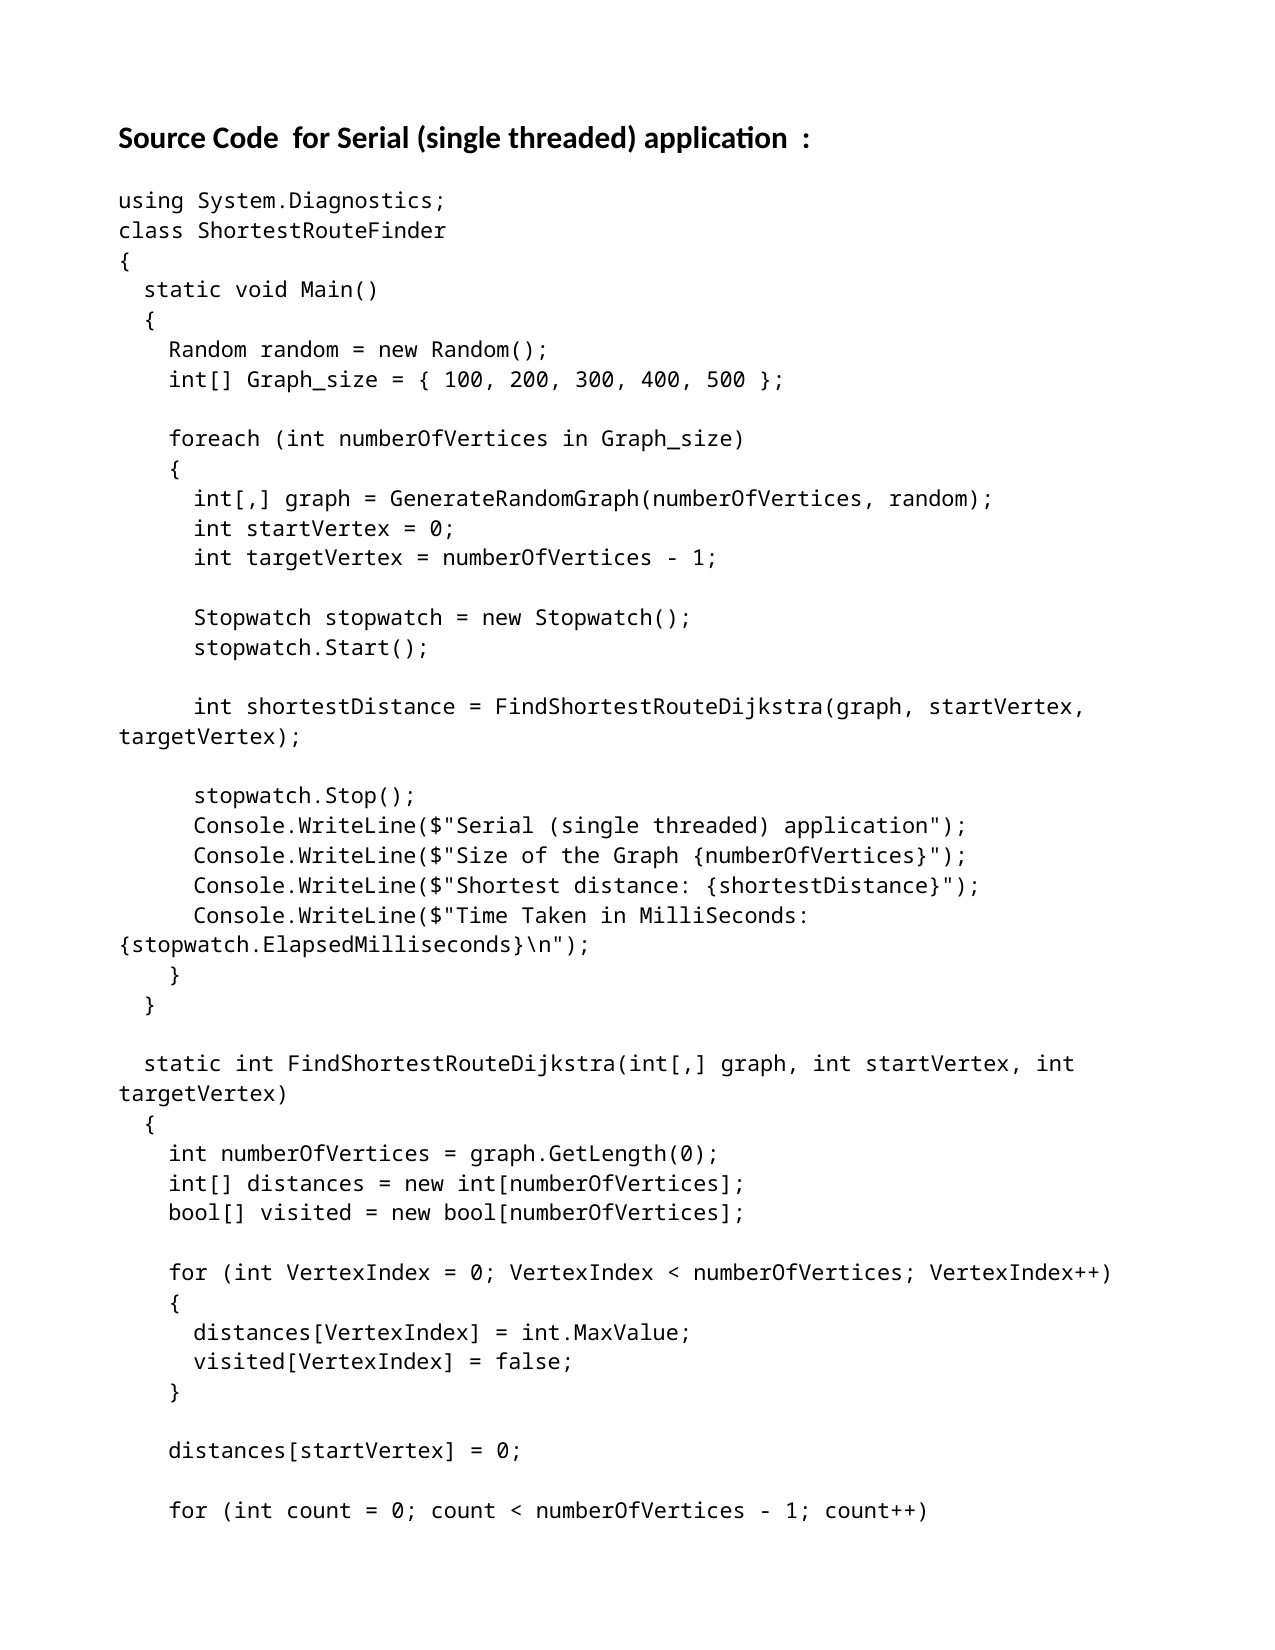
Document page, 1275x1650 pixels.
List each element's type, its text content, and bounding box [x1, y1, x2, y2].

text int targetVertex = numberOfVertices - 1; [118, 542, 1157, 572]
text static void Main() [118, 274, 1157, 304]
text Console.WriteLine($"Shortest distance: {shortestDistance}"); [118, 870, 1157, 899]
text for (int count = 0; count < numberOfVertices - 1; count++) [118, 1495, 1157, 1525]
text int[,] graph = GenerateRandomGraph(numberOfVertices, random); [118, 483, 1157, 513]
text static int FindShortestRouteDijkstra(int[,] graph, int startVertex, int targetVertex) [118, 1048, 1157, 1108]
text bool[] visited = new bool[numberOfVertices]; [118, 1197, 1157, 1227]
text } [118, 1376, 1157, 1406]
text { [118, 453, 1157, 483]
text stopwatch.Stop(); [118, 780, 1157, 810]
text Console.WriteLine($"Serial (single threaded) application"); [118, 810, 1157, 840]
text { [118, 1108, 1157, 1138]
text int startVertex = 0; [118, 513, 1157, 542]
text Source Code for Serial (single threaded) application : [118, 118, 1157, 156]
text distances[startVertex] = 0; [118, 1436, 1157, 1465]
text { [118, 304, 1157, 334]
text for (int VertexIndex = 0; VertexIndex < numberOfVertices; VertexIndex++) [118, 1257, 1157, 1287]
text visited[VertexIndex] = false; [118, 1346, 1157, 1376]
text Random random = new Random(); [118, 334, 1157, 364]
text foreach (int numberOfVertices in Graph_size) [118, 423, 1157, 453]
text } [118, 959, 1157, 989]
text Console.WriteLine($"Size of the Graph {numberOfVertices}"); [118, 840, 1157, 870]
text Console.WriteLine($"Time Taken in MilliSeconds: {stopwatch.ElapsedMilliseconds}\n"); [118, 899, 1157, 959]
text int[] distances = new int[numberOfVertices]; [118, 1168, 1157, 1197]
text stopwatch.Start(); [118, 632, 1157, 661]
text { [118, 1287, 1157, 1316]
text int numberOfVertices = graph.GetLength(0); [118, 1138, 1157, 1168]
text using System.Diagnostics; [118, 185, 1157, 215]
text int[] Graph_size = { 100, 200, 300, 400, 500 }; [118, 364, 1157, 393]
text class ShortestRouteFinder [118, 215, 1157, 244]
text } [118, 989, 1157, 1019]
text distances[VertexIndex] = int.MaxValue; [118, 1316, 1157, 1346]
text int shortestDistance = FindShortestRouteDijkstra(graph, startVertex, targetVertex); [118, 691, 1157, 751]
text { [118, 244, 1157, 274]
text Stopwatch stopwatch = new Stopwatch(); [118, 602, 1157, 632]
